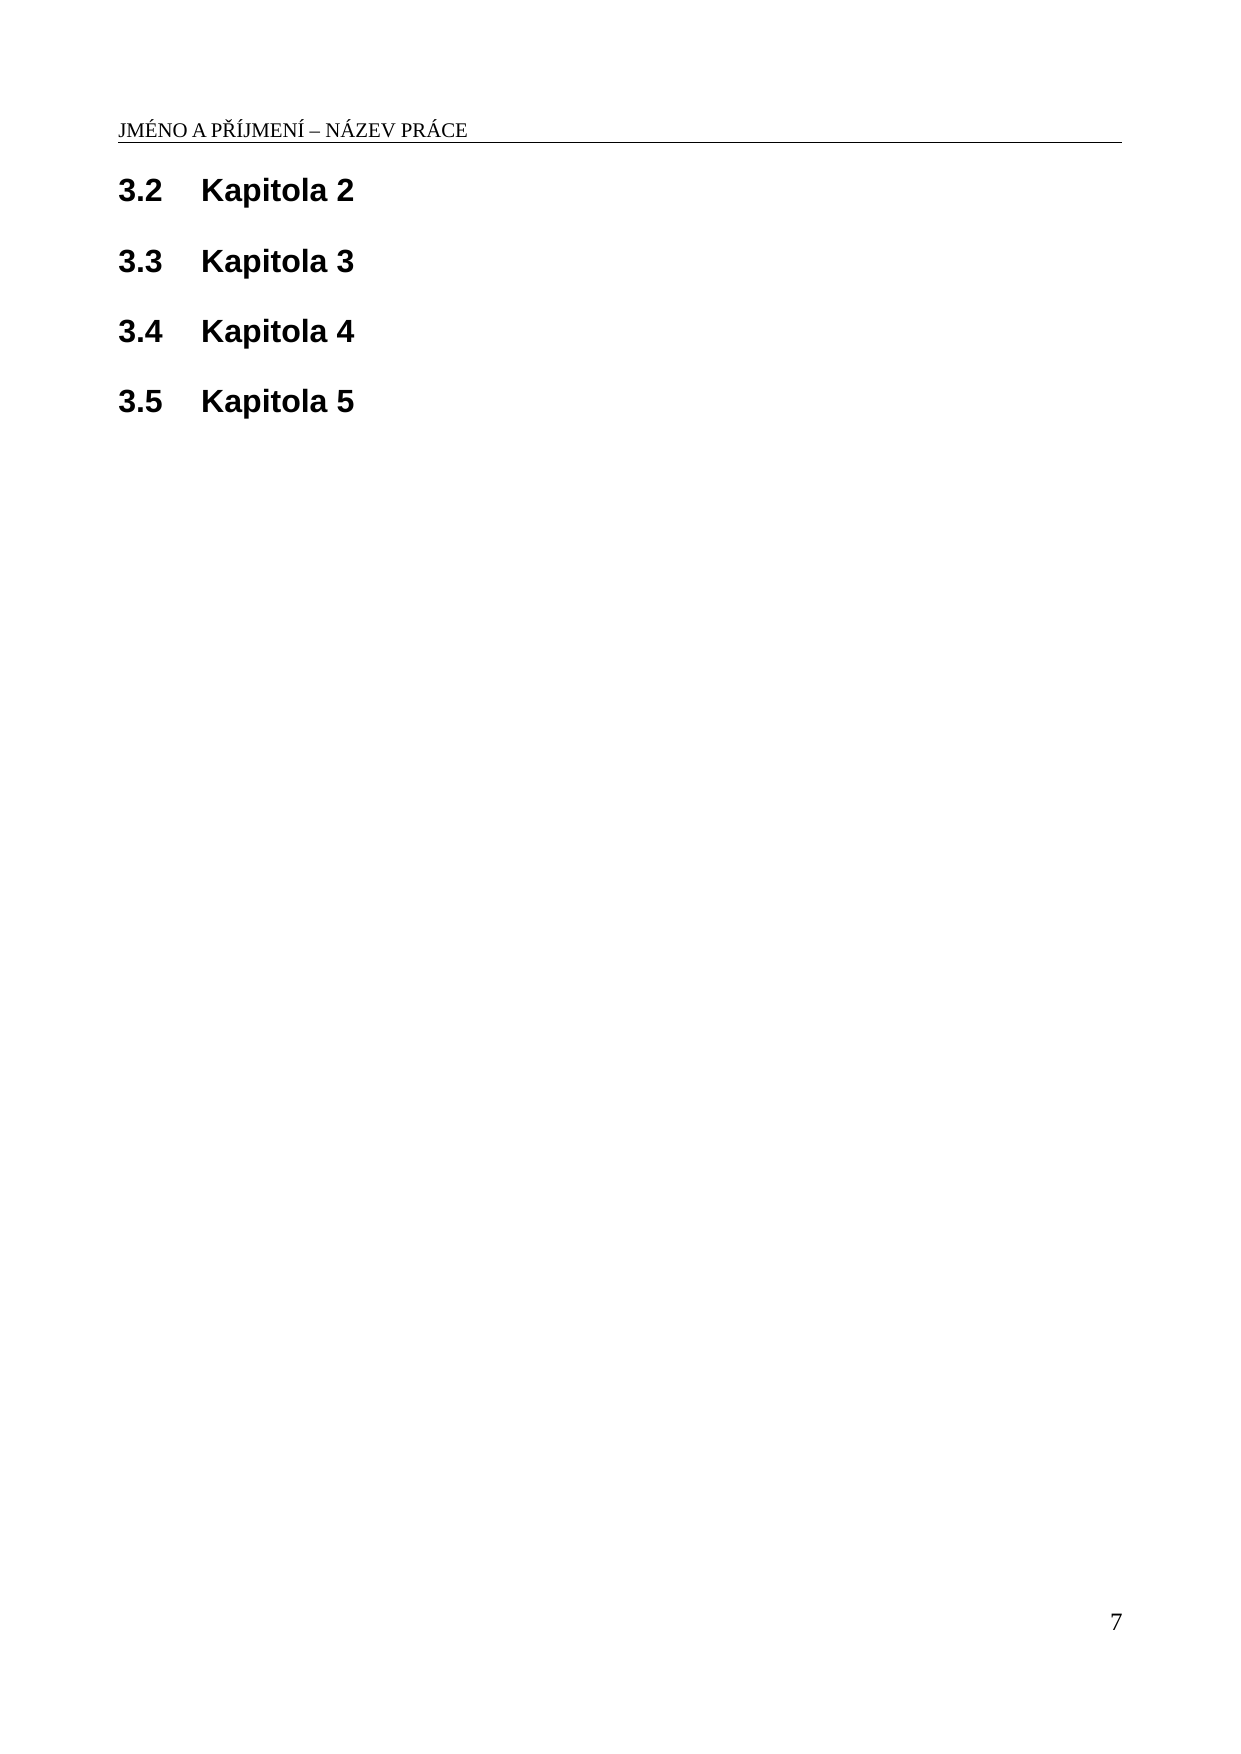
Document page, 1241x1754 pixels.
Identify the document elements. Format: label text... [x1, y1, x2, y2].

subtitle Kapitola 3 [118, 242, 1122, 279]
subtitle Kapitola 2 [118, 172, 1122, 209]
subtitle Kapitola 5 [118, 382, 1122, 419]
subtitle Kapitola 4 [118, 312, 1122, 349]
